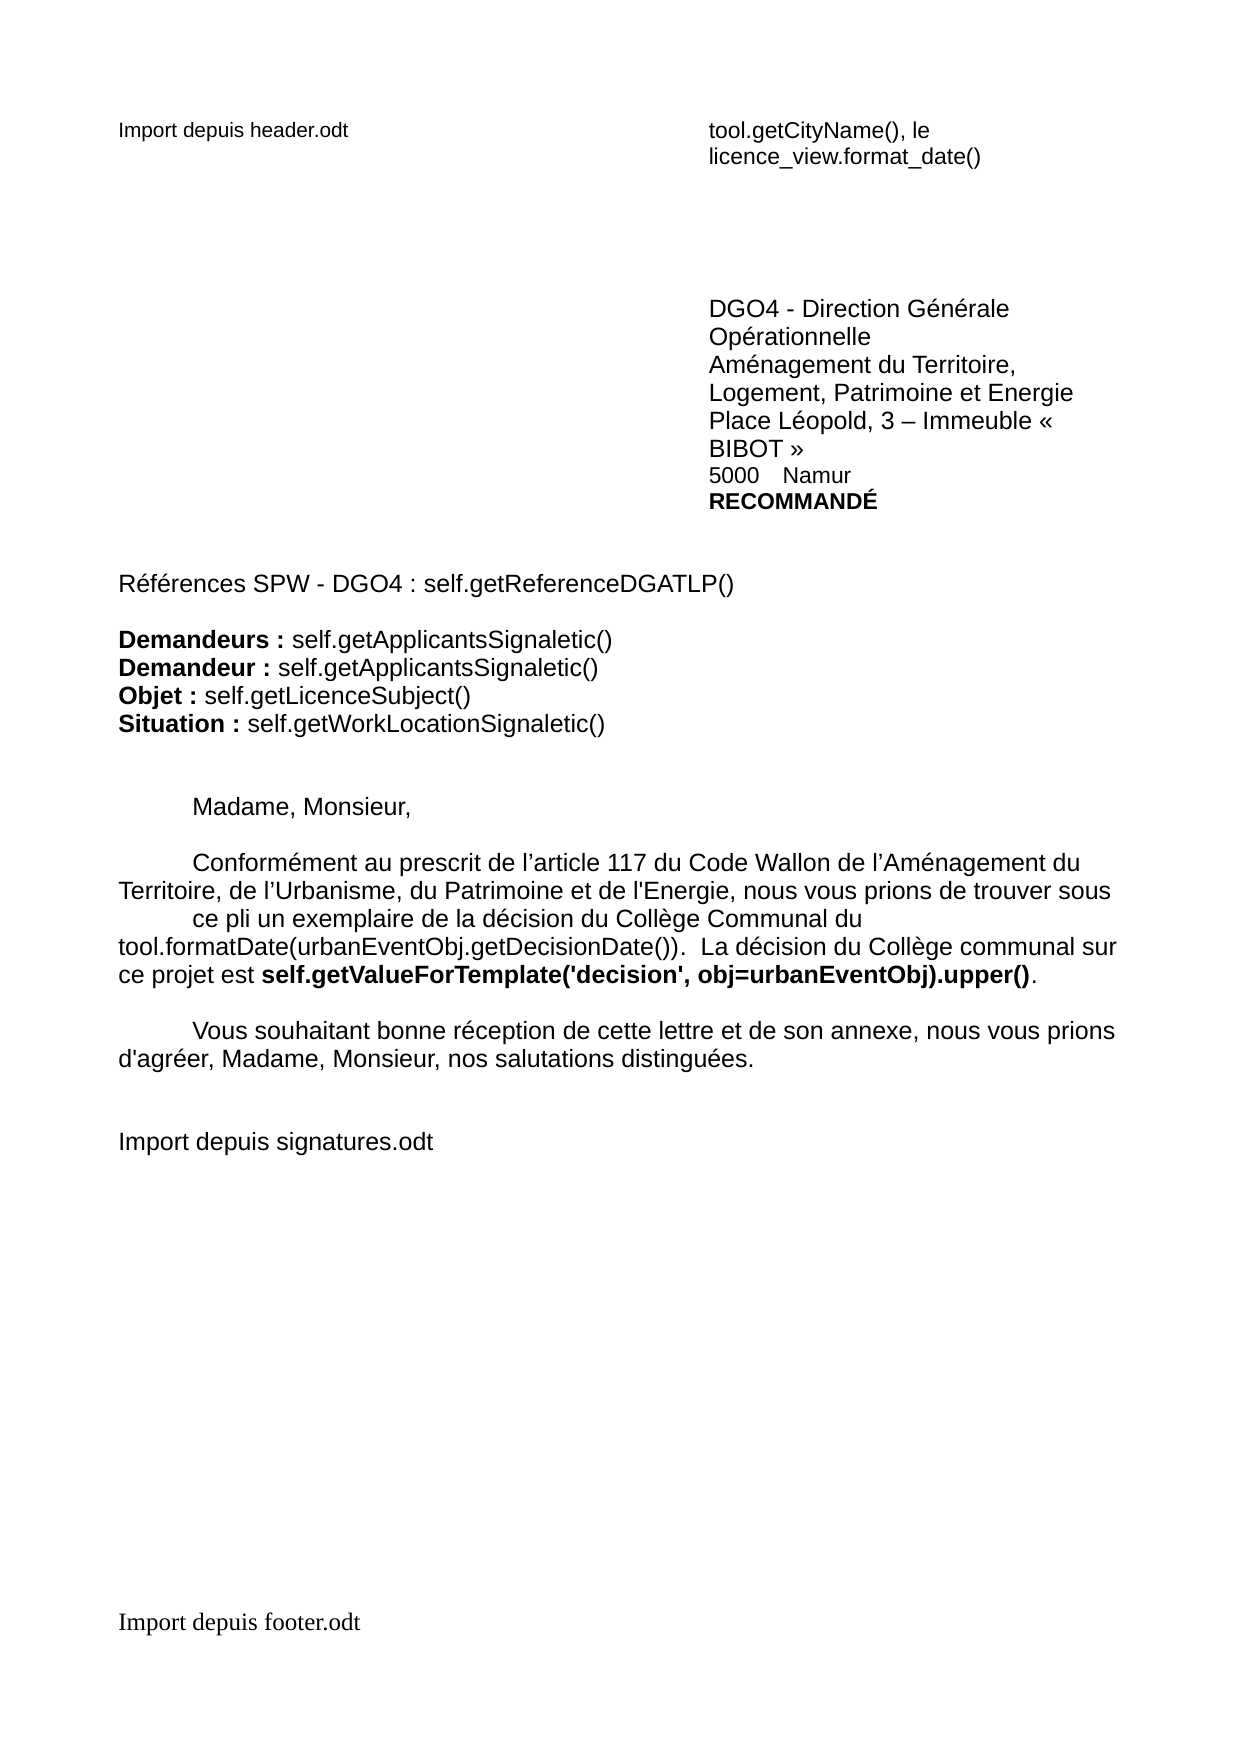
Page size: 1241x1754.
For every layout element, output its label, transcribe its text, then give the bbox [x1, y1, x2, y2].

text Conformément au prescrit de l’article 117 du Code Wallon de l’Aménagement du Territoire, de l’Urbanisme, du Patrimoine et de l'Energie, nous vous prions de trouver sous ce pli un exemplaire de la décision du Collège Communal du tool.formatDate(urbanEventObj.getDecisionDate()). La décision du Collège communal sur ce projet est self.getValueForTemplate('decision', obj=urbanEventObj).upper(). [118, 849, 1122, 988]
table_header Import depuis header.odt [118, 118, 708, 514]
text Demandeurs : self.getApplicantsSignaletic() [118, 626, 1122, 653]
text Madame, Monsieur, [118, 793, 1122, 821]
text Références SPW - DGO4 : self.getReferenceDGATLP() [118, 570, 1122, 598]
text Objet : self.getLicenceSubject() [118, 681, 1122, 709]
text Import depuis signatures.odt [118, 1128, 1122, 1156]
text Situation : self.getWorkLocationSignaletic() [118, 709, 1122, 737]
text Demandeur : self.getApplicantsSignaletic() [118, 653, 1122, 681]
text Vous souhaitant bonne réception de cette lettre et de son annexe, nous vous prions d'agréer, Madame, Monsieur, nos salutations distinguées. [118, 1016, 1122, 1072]
table_header tool.getCityName(), le licence_view.format_date() DGO4 - Direction Générale Opérationnelle Aménagement du Territoire, Logement, Patrimoine et Energie Place Léopold, 3 – Immeuble « BIBOT » 5000 Namur RECOMMANDÉ [709, 118, 1123, 514]
